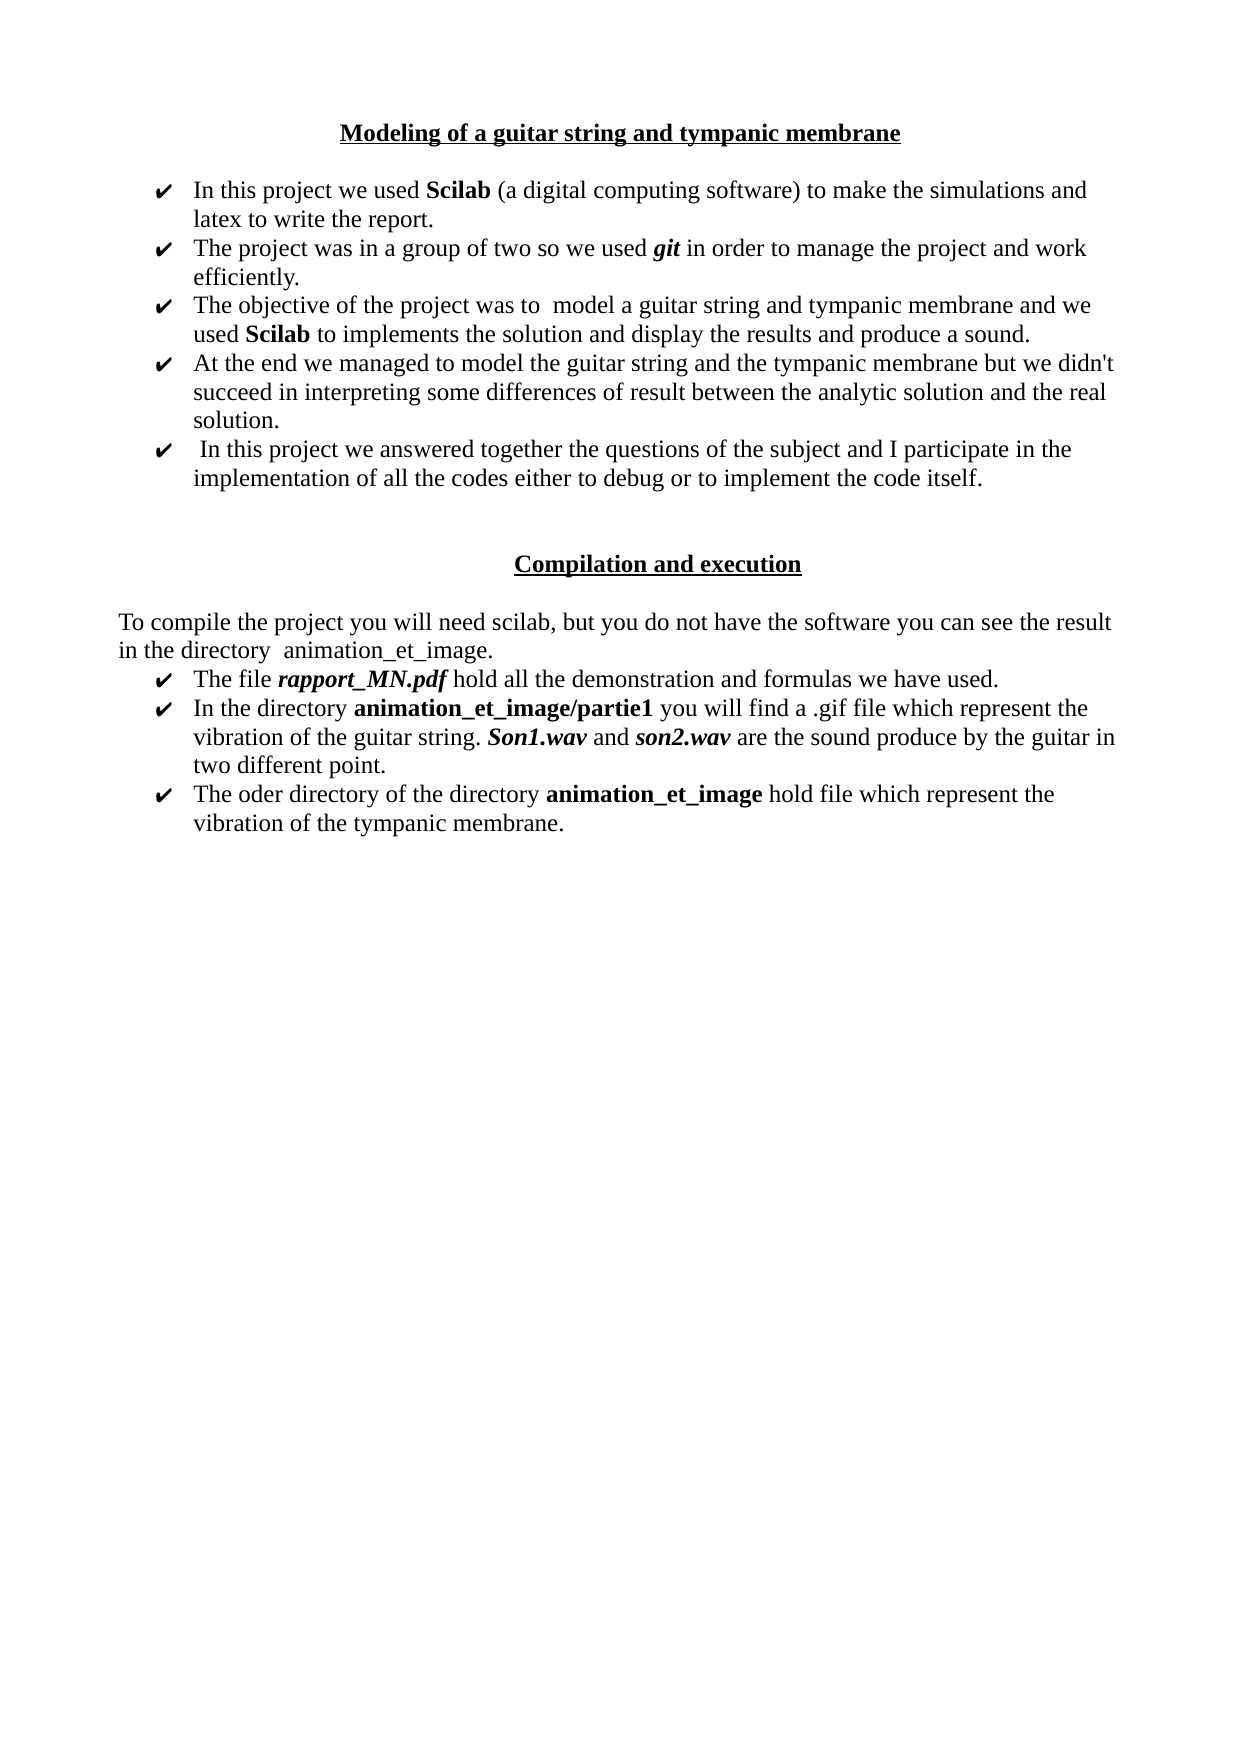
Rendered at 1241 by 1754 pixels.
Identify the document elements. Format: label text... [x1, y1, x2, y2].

list The oder directory of the directory animation_et_image hold file which represent the vibration of the tympanic membrane. [156, 779, 1122, 837]
text Modeling of a guitar string and tympanic membrane [118, 118, 1122, 147]
list In the directory animation_et_image/partie1 you will find a .gif file which represent the vibration of the guitar string. Son1.wav and son2.wav are the sound produce by the guitar in two different point. [156, 693, 1122, 779]
list The project was in a group of two so we used git in order to manage the project and work efficiently. [156, 233, 1122, 291]
list Compilation and execution [156, 549, 1122, 578]
list In this project we answered together the questions of the subject and I participate in the implementation of all the codes either to debug or to implement the code itself. [156, 434, 1122, 492]
list In this project we used Scilab (a digital computing software) to make the simulations and latex to write the report. [156, 176, 1122, 233]
list The objective of the project was to model a guitar string and tympanic membrane and we used Scilab to implements the solution and display the results and produce a sound. [156, 291, 1122, 348]
list At the end we managed to model the guitar string and the tympanic membrane but we didn't succeed in interpreting some differences of result between the analytic solution and the real solution. [156, 348, 1122, 434]
text To compile the project you will need scilab, but you do not have the software you can see the result in the directory animation_et_image. [118, 607, 1122, 664]
list The file rapport_MN.pdf hold all the demonstration and formulas we have used. [156, 664, 1122, 693]
